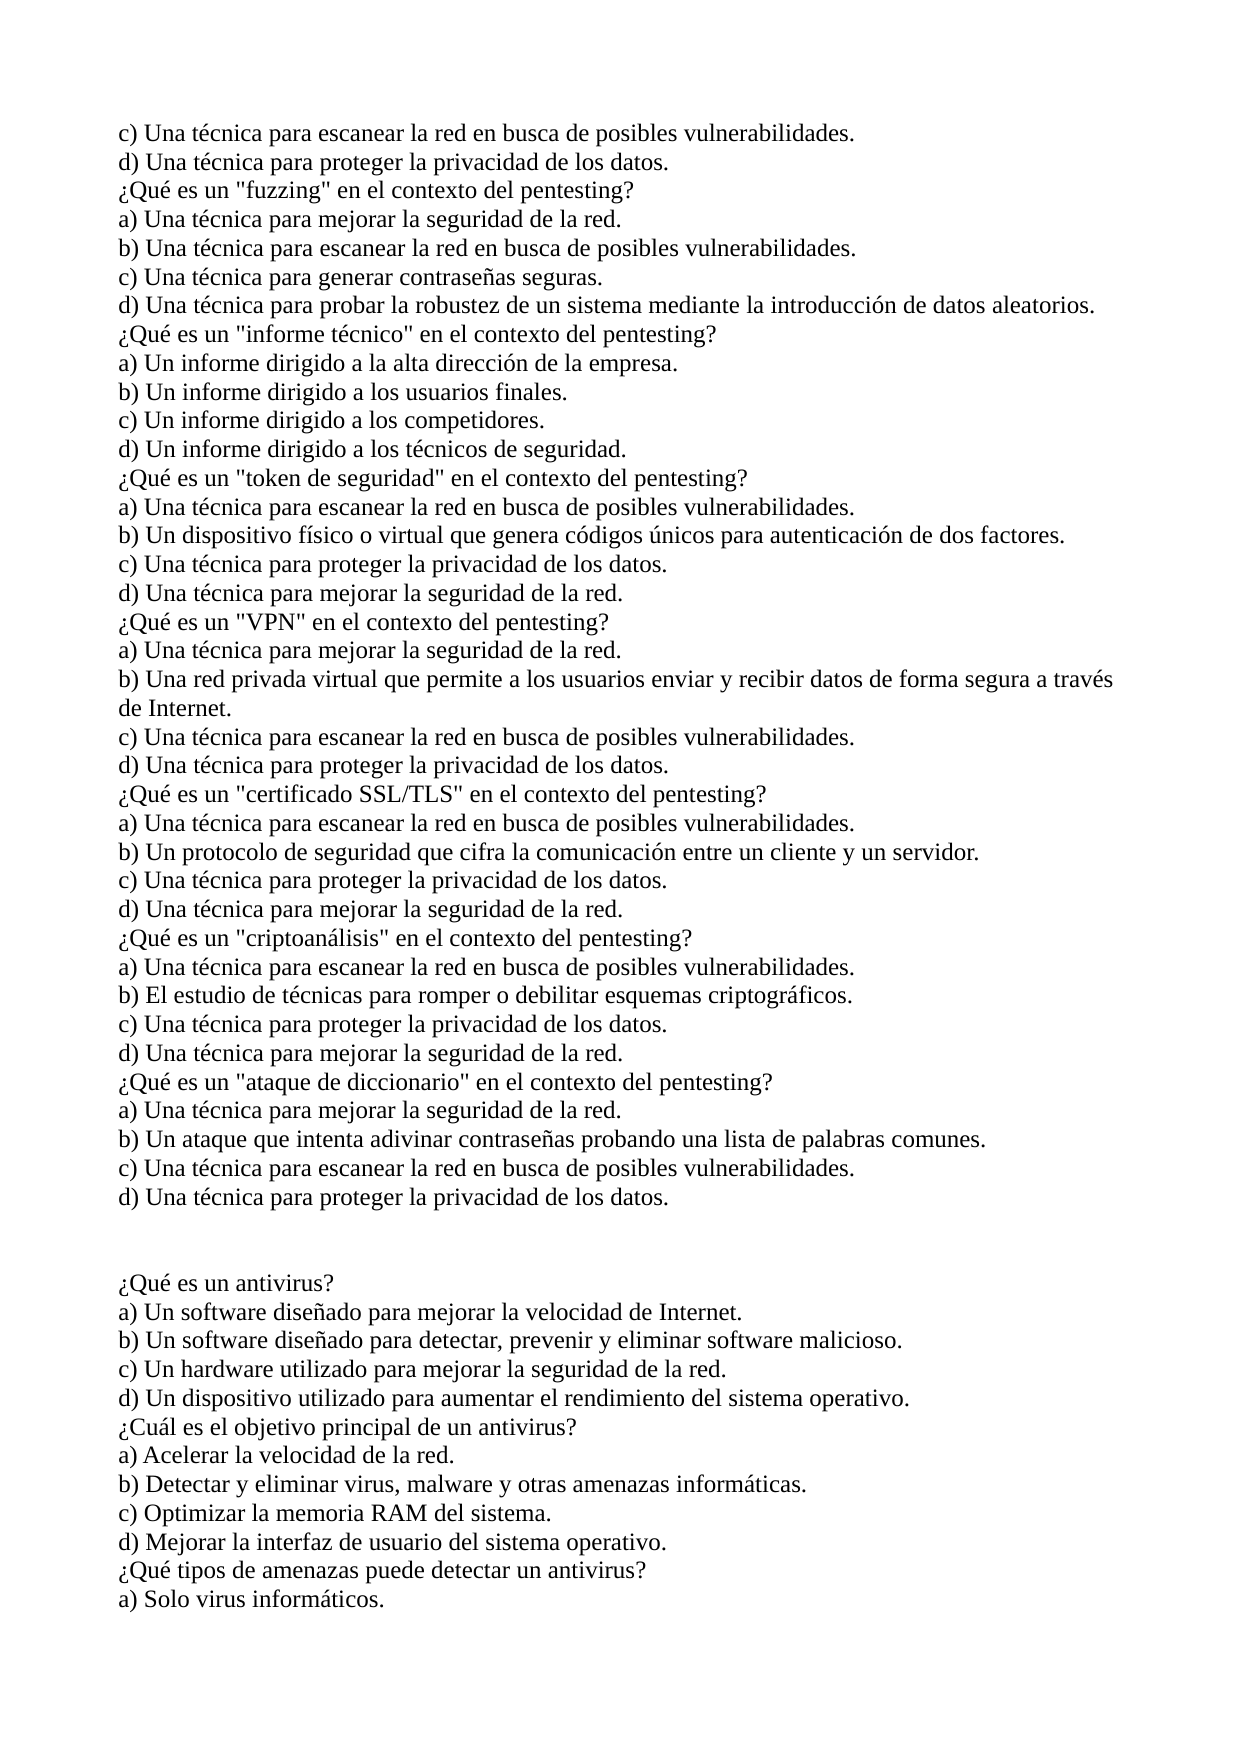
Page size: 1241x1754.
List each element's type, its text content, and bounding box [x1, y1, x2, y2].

text c) Una técnica para generar contraseñas seguras. [118, 262, 1122, 291]
text a) Una técnica para mejorar la seguridad de la red. [118, 1096, 1122, 1124]
text b) Una red privada virtual que permite a los usuarios enviar y recibir datos de forma segura a través de Internet. [118, 664, 1122, 722]
text d) Una técnica para mejorar la seguridad de la red. [118, 894, 1122, 923]
text b) Detectar y eliminar virus, malware y otras amenazas informáticas. [118, 1469, 1122, 1498]
text b) El estudio de técnicas para romper o debilitar esquemas criptográficos. [118, 981, 1122, 1009]
text ¿Qué es un "ataque de diccionario" en el contexto del pentesting? [118, 1067, 1122, 1096]
text d) Un dispositivo utilizado para aumentar el rendimiento del sistema operativo. [118, 1383, 1122, 1412]
text a) Una técnica para escanear la red en busca de posibles vulnerabilidades. [118, 492, 1122, 521]
text ¿Qué es un antivirus? [118, 1268, 1122, 1297]
text b) Un informe dirigido a los usuarios finales. [118, 377, 1122, 406]
text a) Una técnica para escanear la red en busca de posibles vulnerabilidades. [118, 952, 1122, 981]
text ¿Qué es un "VPN" en el contexto del pentesting? [118, 607, 1122, 636]
text d) Mejorar la interfaz de usuario del sistema operativo. [118, 1527, 1122, 1556]
text c) Un informe dirigido a los competidores. [118, 406, 1122, 434]
text a) Un software diseñado para mejorar la velocidad de Internet. [118, 1297, 1122, 1326]
text ¿Qué es un "certificado SSL/TLS" en el contexto del pentesting? [118, 779, 1122, 808]
text b) Una técnica para escanear la red en busca de posibles vulnerabilidades. [118, 233, 1122, 262]
text c) Una técnica para escanear la red en busca de posibles vulnerabilidades. [118, 1153, 1122, 1182]
text d) Una técnica para proteger la privacidad de los datos. [118, 751, 1122, 779]
text a) Solo virus informáticos. [118, 1584, 1122, 1613]
text a) Una técnica para escanear la red en busca de posibles vulnerabilidades. [118, 808, 1122, 837]
text d) Una técnica para probar la robustez de un sistema mediante la introducción de datos aleatorios. [118, 291, 1122, 319]
text ¿Qué tipos de amenazas puede detectar un antivirus? [118, 1556, 1122, 1584]
text d) Una técnica para proteger la privacidad de los datos. [118, 147, 1122, 176]
text c) Una técnica para escanear la red en busca de posibles vulnerabilidades. [118, 118, 1122, 147]
text a) Una técnica para mejorar la seguridad de la red. [118, 636, 1122, 664]
text d) Una técnica para mejorar la seguridad de la red. [118, 578, 1122, 607]
text d) Una técnica para mejorar la seguridad de la red. [118, 1038, 1122, 1067]
text b) Un protocolo de seguridad que cifra la comunicación entre un cliente y un servidor. [118, 837, 1122, 866]
text c) Un hardware utilizado para mejorar la seguridad de la red. [118, 1354, 1122, 1383]
text c) Optimizar la memoria RAM del sistema. [118, 1498, 1122, 1527]
text ¿Cuál es el objetivo principal de un antivirus? [118, 1412, 1122, 1441]
text c) Una técnica para proteger la privacidad de los datos. [118, 549, 1122, 578]
text ¿Qué es un "informe técnico" en el contexto del pentesting? [118, 319, 1122, 348]
text b) Un software diseñado para detectar, prevenir y eliminar software malicioso. [118, 1326, 1122, 1354]
text c) Una técnica para proteger la privacidad de los datos. [118, 866, 1122, 894]
text b) Un dispositivo físico o virtual que genera códigos únicos para autenticación de dos factores. [118, 521, 1122, 549]
text ¿Qué es un "criptoanálisis" en el contexto del pentesting? [118, 923, 1122, 952]
text c) Una técnica para proteger la privacidad de los datos. [118, 1009, 1122, 1038]
text ¿Qué es un "token de seguridad" en el contexto del pentesting? [118, 463, 1122, 492]
text d) Un informe dirigido a los técnicos de seguridad. [118, 434, 1122, 463]
text ¿Qué es un "fuzzing" en el contexto del pentesting? [118, 176, 1122, 204]
text a) Acelerar la velocidad de la red. [118, 1441, 1122, 1469]
text c) Una técnica para escanear la red en busca de posibles vulnerabilidades. [118, 722, 1122, 751]
text a) Un informe dirigido a la alta dirección de la empresa. [118, 348, 1122, 377]
text b) Un ataque que intenta adivinar contraseñas probando una lista de palabras comunes. [118, 1124, 1122, 1153]
text a) Una técnica para mejorar la seguridad de la red. [118, 204, 1122, 233]
text d) Una técnica para proteger la privacidad de los datos. [118, 1182, 1122, 1211]
